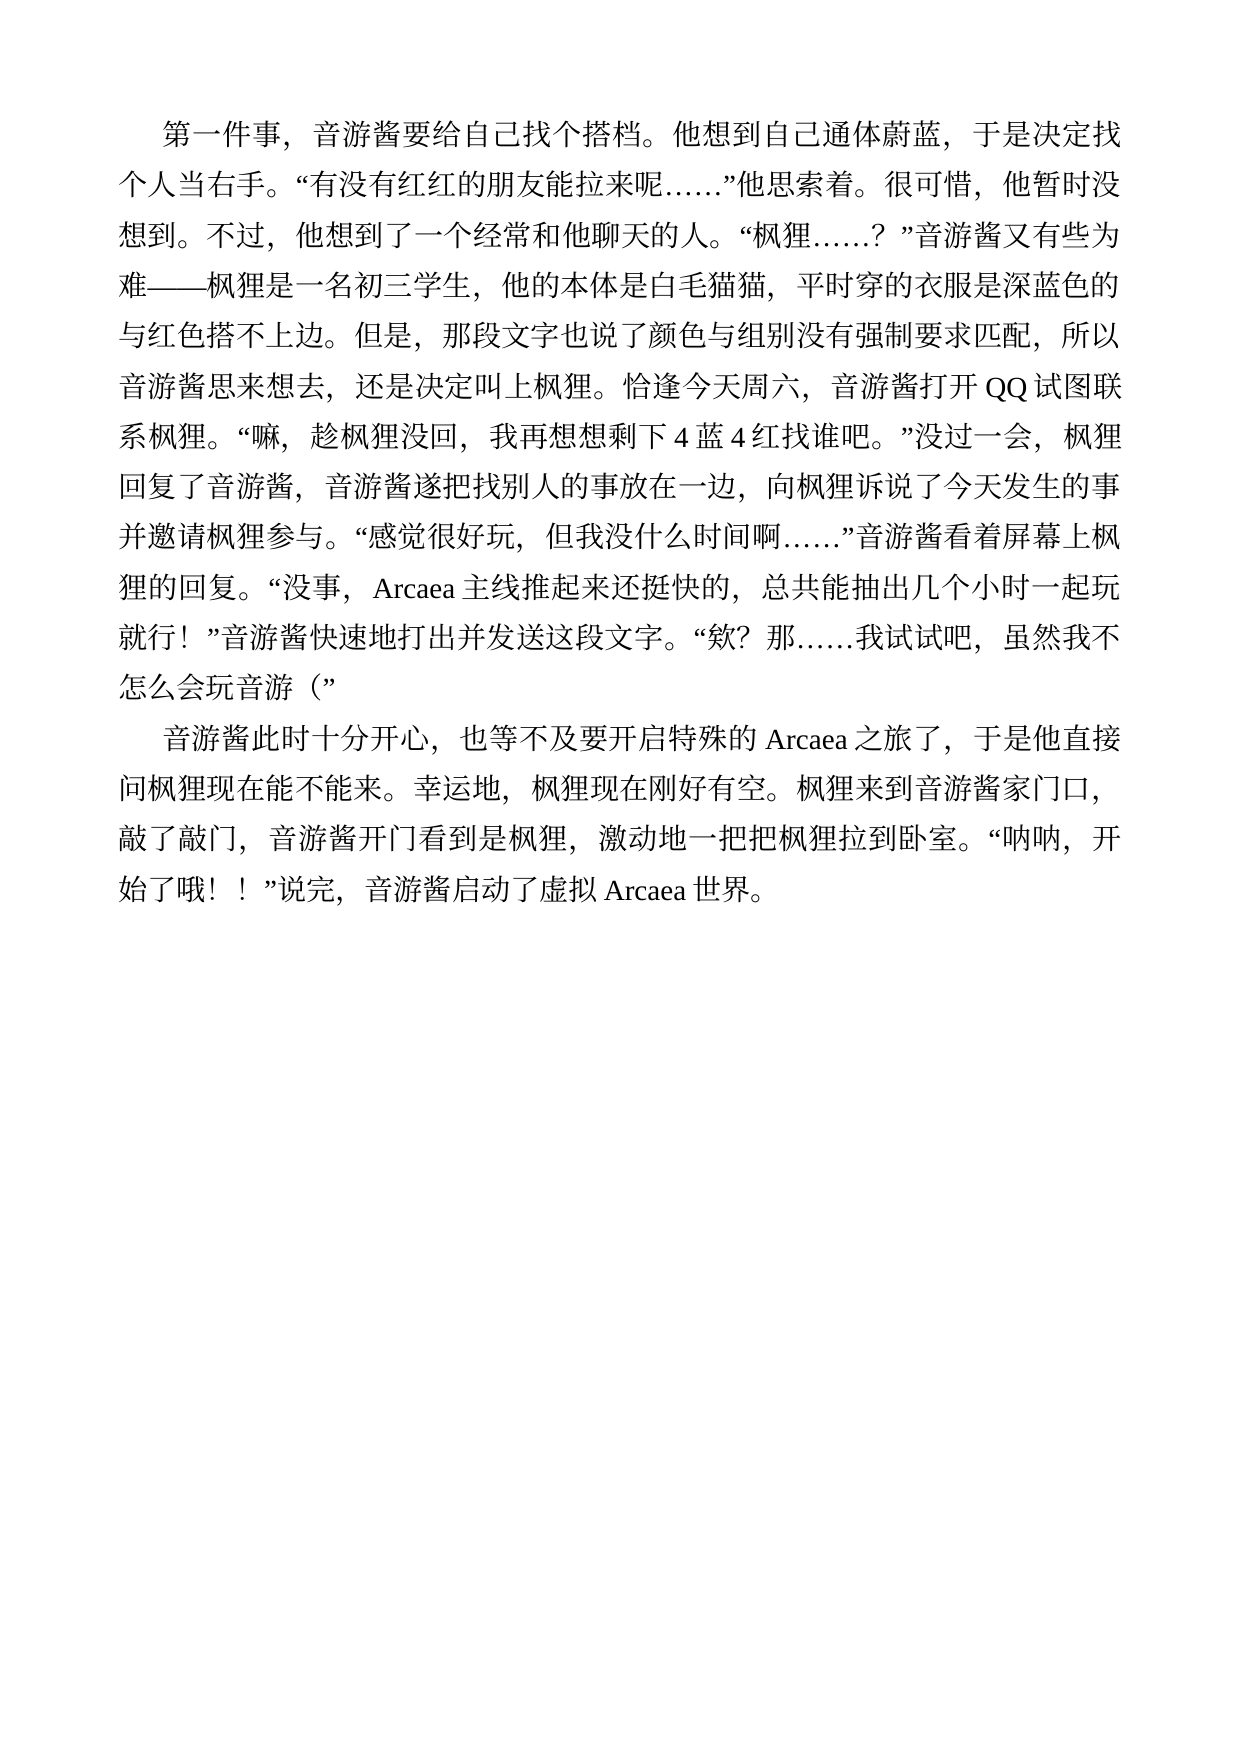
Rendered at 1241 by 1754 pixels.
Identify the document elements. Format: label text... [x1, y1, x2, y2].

text 音游酱此时十分开心，也等不及要开启特殊的Arcaea之旅了，于是他直接问枫狸现在能不能来。幸运地，枫狸现在刚好有空。枫狸来到音游酱家门口，敲了敲门，音游酱开门看到是枫狸，激动地一把把枫狸拉到卧室。“呐呐，开始了哦！！”说完，音游酱启动了虚拟Arcaea世界。 [118, 722, 1122, 906]
text 第一件事，音游酱要给自己找个搭档。他想到自己通体蔚蓝，于是决定找个人当右手。“有没有红红的朋友能拉来呢……”他思索着。很可惜，他暂时没想到。不过，他想到了一个经常和他聊天的人。“枫狸……？”音游酱又有些为难——枫狸是一名初三学生，他的本体是白毛猫猫，平时穿的衣服是深蓝色的，与红色搭不上边。但是，那段文字也说了颜色与组别没有强制要求匹配，所以音游酱思来想去，还是决定叫上枫狸。恰逢今天周六，音游酱打开QQ试图联系枫狸。“嘛，趁枫狸没回，我再想想剩下4蓝4红找谁吧。”没过一会，枫狸回复了音游酱，音游酱遂把找别人的事放在一边，向枫狸诉说了今天发生的事并邀请枫狸参与。“感觉很好玩，但我没什么时间啊……”音游酱看着屏幕上枫狸的回复。“没事，Arcaea主线推起来还挺快的，总共能抽出几个小时一起玩就行！”音游酱快速地打出并发送这段文字。“欸？那……我试试吧，虽然我不怎么会玩音游（” [118, 118, 1122, 705]
